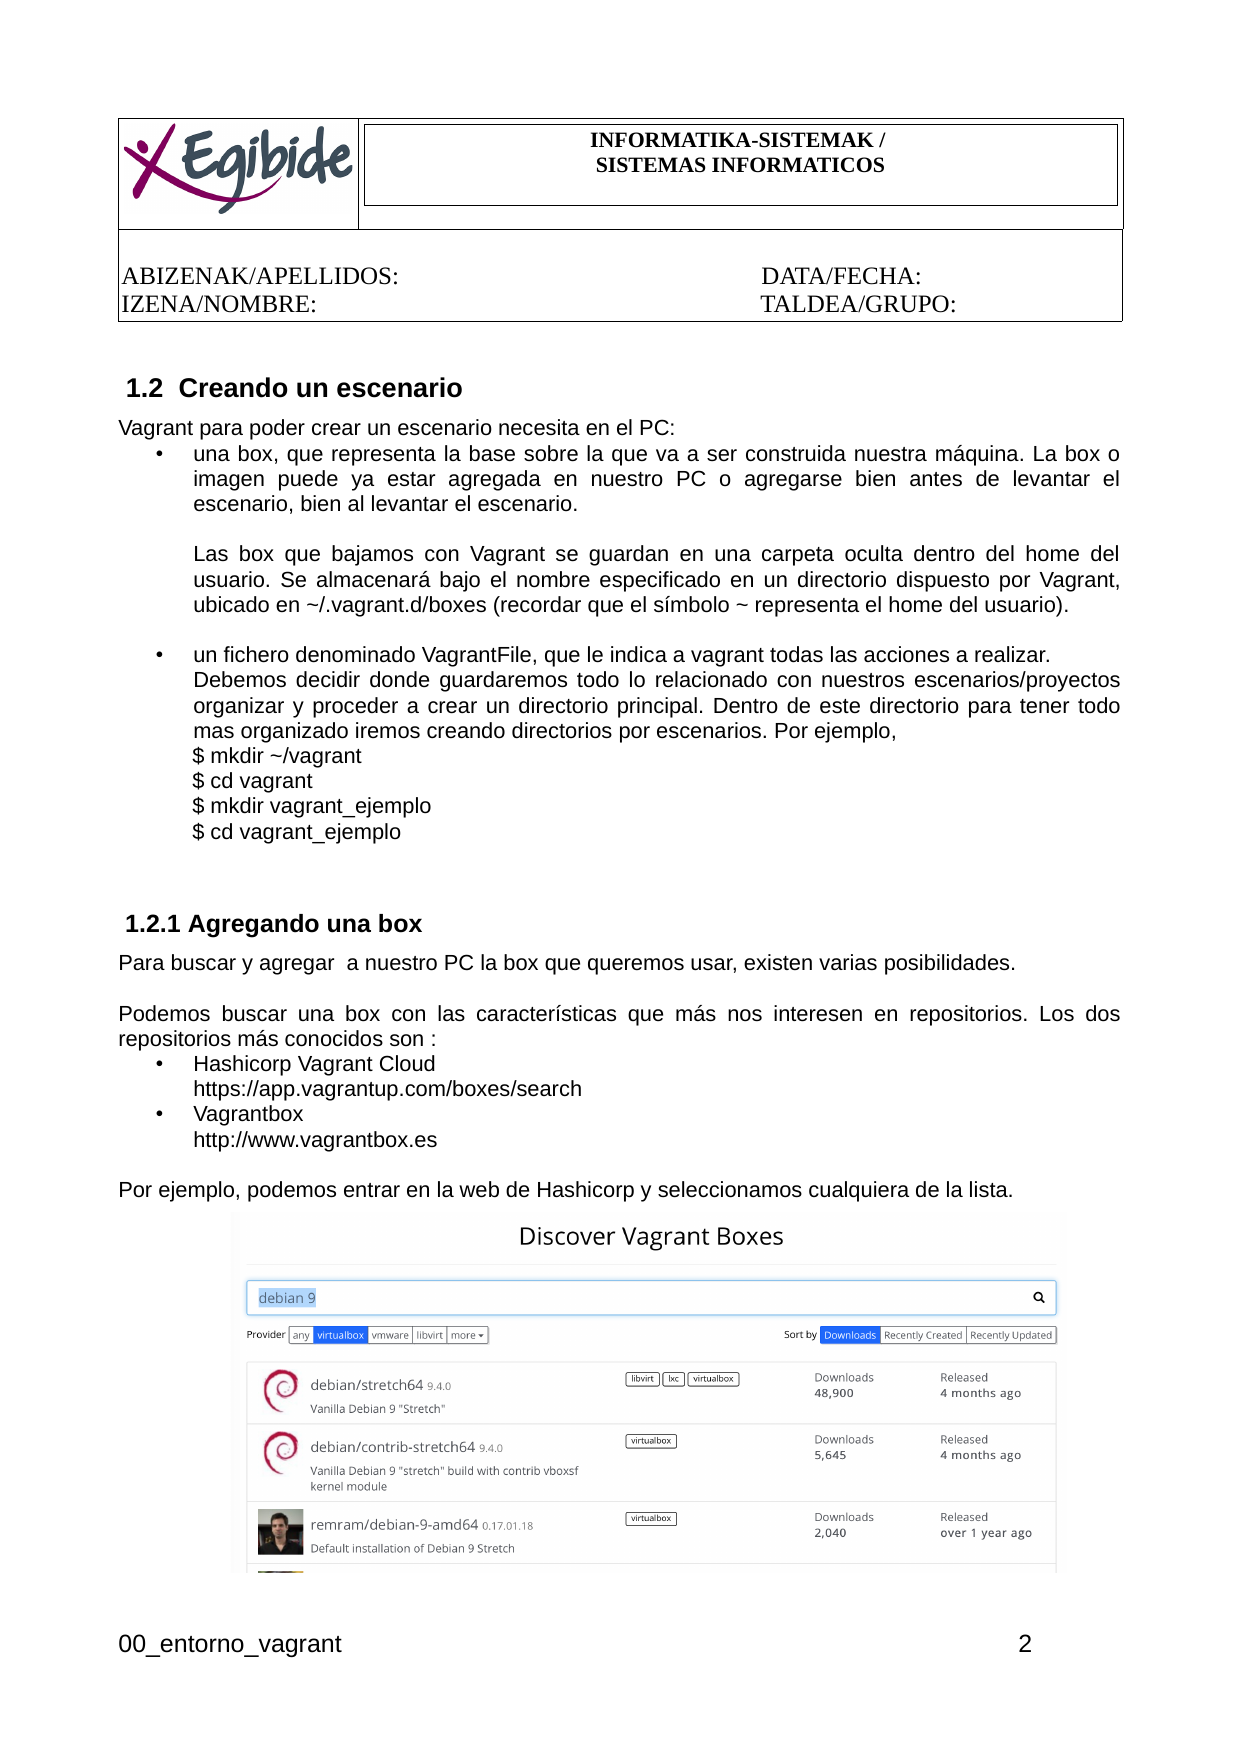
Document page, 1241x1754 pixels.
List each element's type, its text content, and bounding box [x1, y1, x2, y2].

subtitle Agregando una box [118, 909, 1122, 938]
text $ cd vagrant [192, 768, 1122, 793]
text $ mkdir ~/vagrant [192, 743, 1122, 768]
list Vagrantbox [156, 1101, 1122, 1127]
picture [123, 123, 353, 214]
text Para buscar y agregar a nuestro PC la box que queremos usar, existen varias posibilidades. [118, 950, 1122, 975]
text Podemos buscar una box con las características que más nos interesen en repositorios. Los dos repositorios más conocidos son : [118, 1001, 1122, 1051]
text Vagrant para poder crear un escenario necesita en el PC: [118, 415, 1122, 441]
list un fichero denominado VagrantFile, que le indica a vagrant todas las acciones a realizar. [156, 642, 1122, 667]
text Por ejemplo, podemos entrar en la web de Hashicorp y seleccionamos cualquiera de la lista. [118, 1177, 1122, 1202]
list Debemos decidir donde guardaremos todo lo relacionado con nuestros escenarios/proyectos organizar y proceder a crear un directorio principal. Dentro de este directorio para tener todo mas organizado iremos creando directorios por escenarios. Por ejemplo, [156, 667, 1122, 743]
list Las box que bajamos con Vagrant se guardan en una carpeta oculta dentro del home del usuario. Se almacenará bajo el nombre especificado en un directorio dispuesto por Vagrant, ubicado en ~/.vagrant.d/boxes (recordar que el símbolo ~ representa el home del usuario). [156, 541, 1122, 617]
list una box, que representa la base sobre la que va a ser construida nuestra máquina. La box o imagen puede ya estar agregada en nuestro PC o agregarse bien antes de levantar el escenario, bien al levantar el escenario. [156, 441, 1122, 516]
picture [230, 1212, 1067, 1573]
text $ mkdir vagrant_ejemplo [192, 793, 1122, 819]
subtitle Creando un escenario [118, 372, 1122, 403]
text $ cd vagrant_ejemplo [192, 819, 1122, 844]
list https://app.vagrantup.com/boxes/search [156, 1076, 1122, 1101]
list http://www.vagrantbox.es [156, 1127, 1122, 1152]
list Hashicorp Vagrant Cloud [156, 1051, 1122, 1076]
